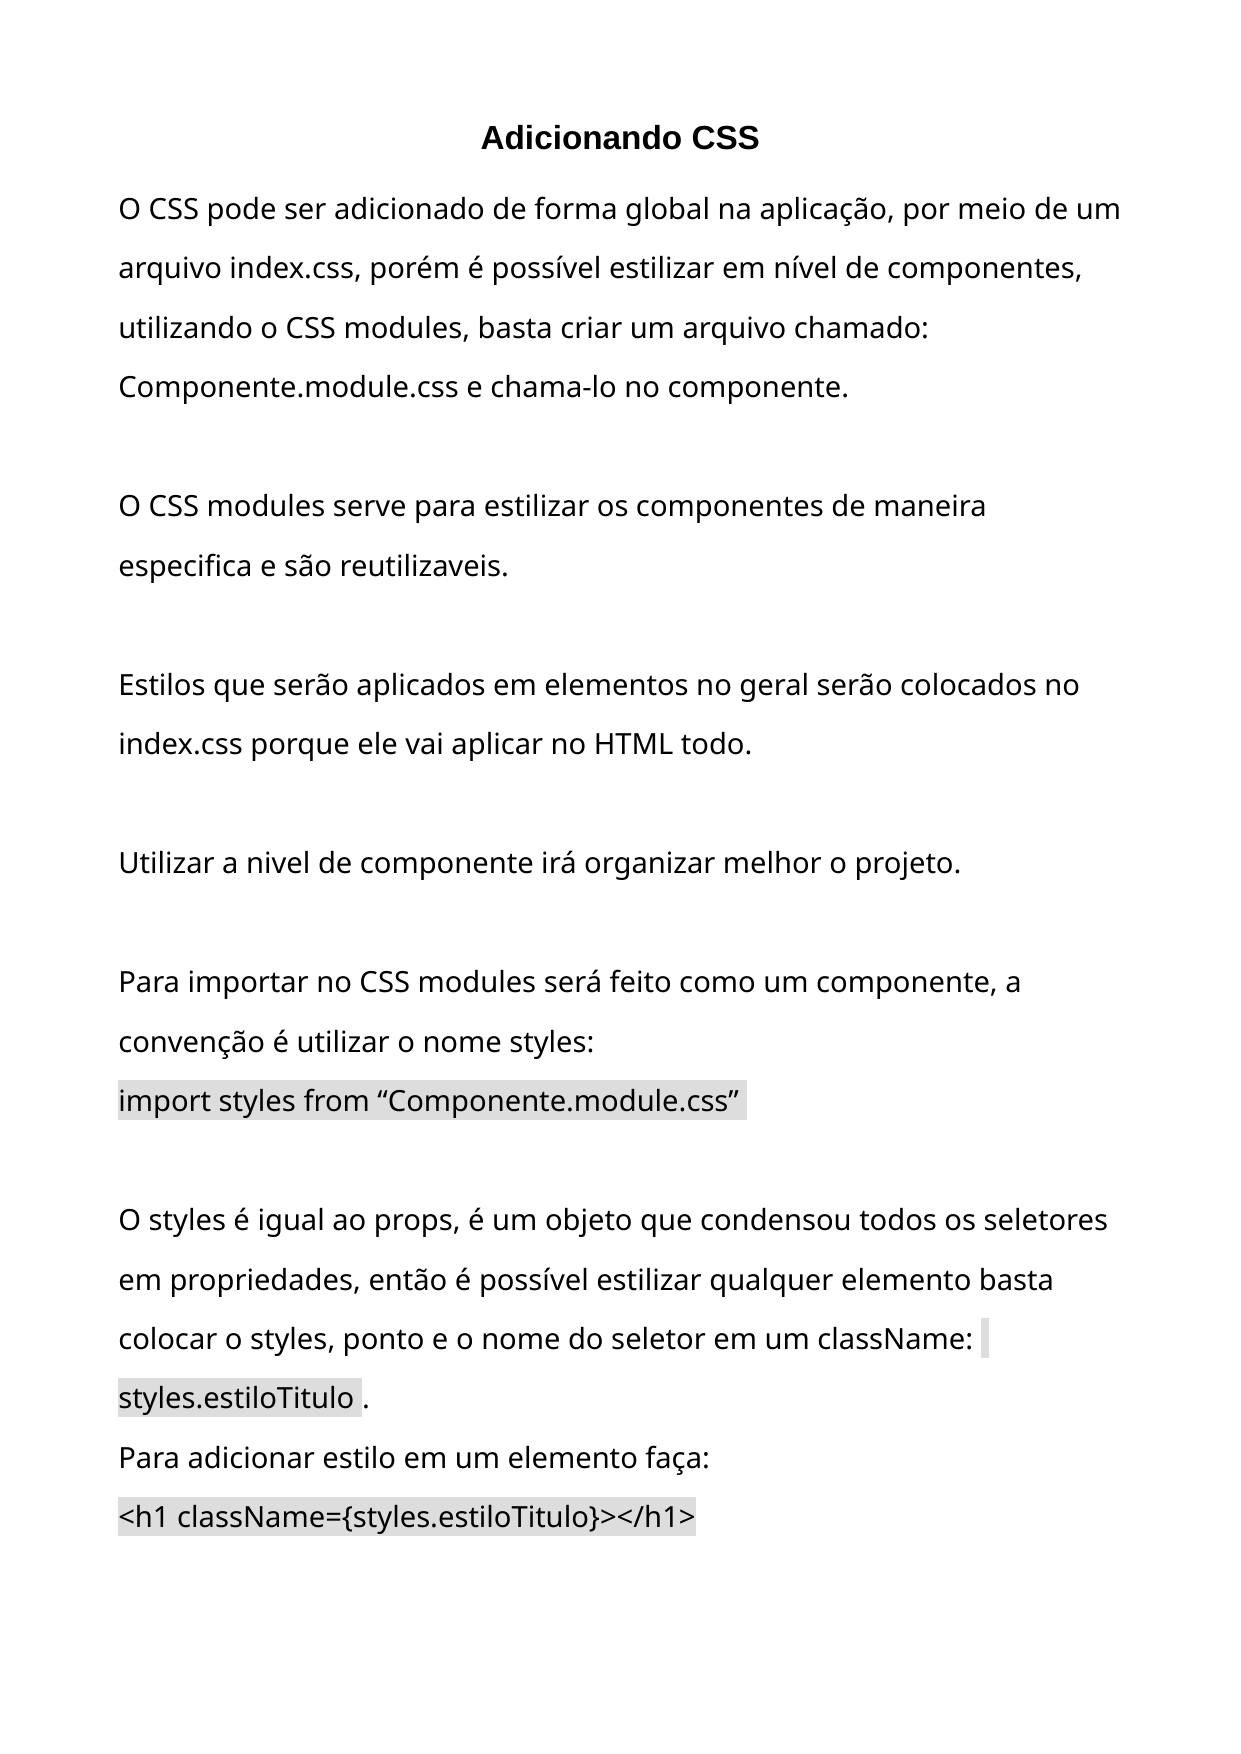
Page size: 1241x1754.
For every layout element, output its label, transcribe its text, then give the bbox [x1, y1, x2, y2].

text Para importar no CSS modules será feito como um componente, a convenção é utilizar o nome styles: [118, 961, 1122, 1061]
text O CSS modules serve para estilizar os componentes de maneira especifica e são reutilizaveis. [118, 486, 1122, 585]
text Utilizar a nivel de componente irá organizar melhor o projeto. [118, 842, 1122, 882]
text O CSS pode ser adicionado de forma global na aplicação, por meio de um arquivo index.css, porém é possível estilizar em nível de componentes, utilizando o CSS modules, basta criar um arquivo chamado: Componente.module.css e chama-lo no componente. [118, 188, 1122, 406]
text <h1 className={styles.estiloTitulo}></h1> [118, 1497, 1122, 1536]
subtitle Adicionando CSS [118, 118, 1122, 157]
text Para adicionar estilo em um elemento faça: [118, 1437, 1122, 1477]
text O styles é igual ao props, é um objeto que condensou todos os seletores em propriedades, então é possível estilizar qualquer elemento basta colocar o styles, ponto e o nome do seletor em um className: styles.estiloTitulo . [118, 1199, 1122, 1417]
text import styles from “Componente.module.css” [118, 1080, 1122, 1120]
text Estilos que serão aplicados em elementos no geral serão colocados no index.css porque ele vai aplicar no HTML todo. [118, 664, 1122, 763]
